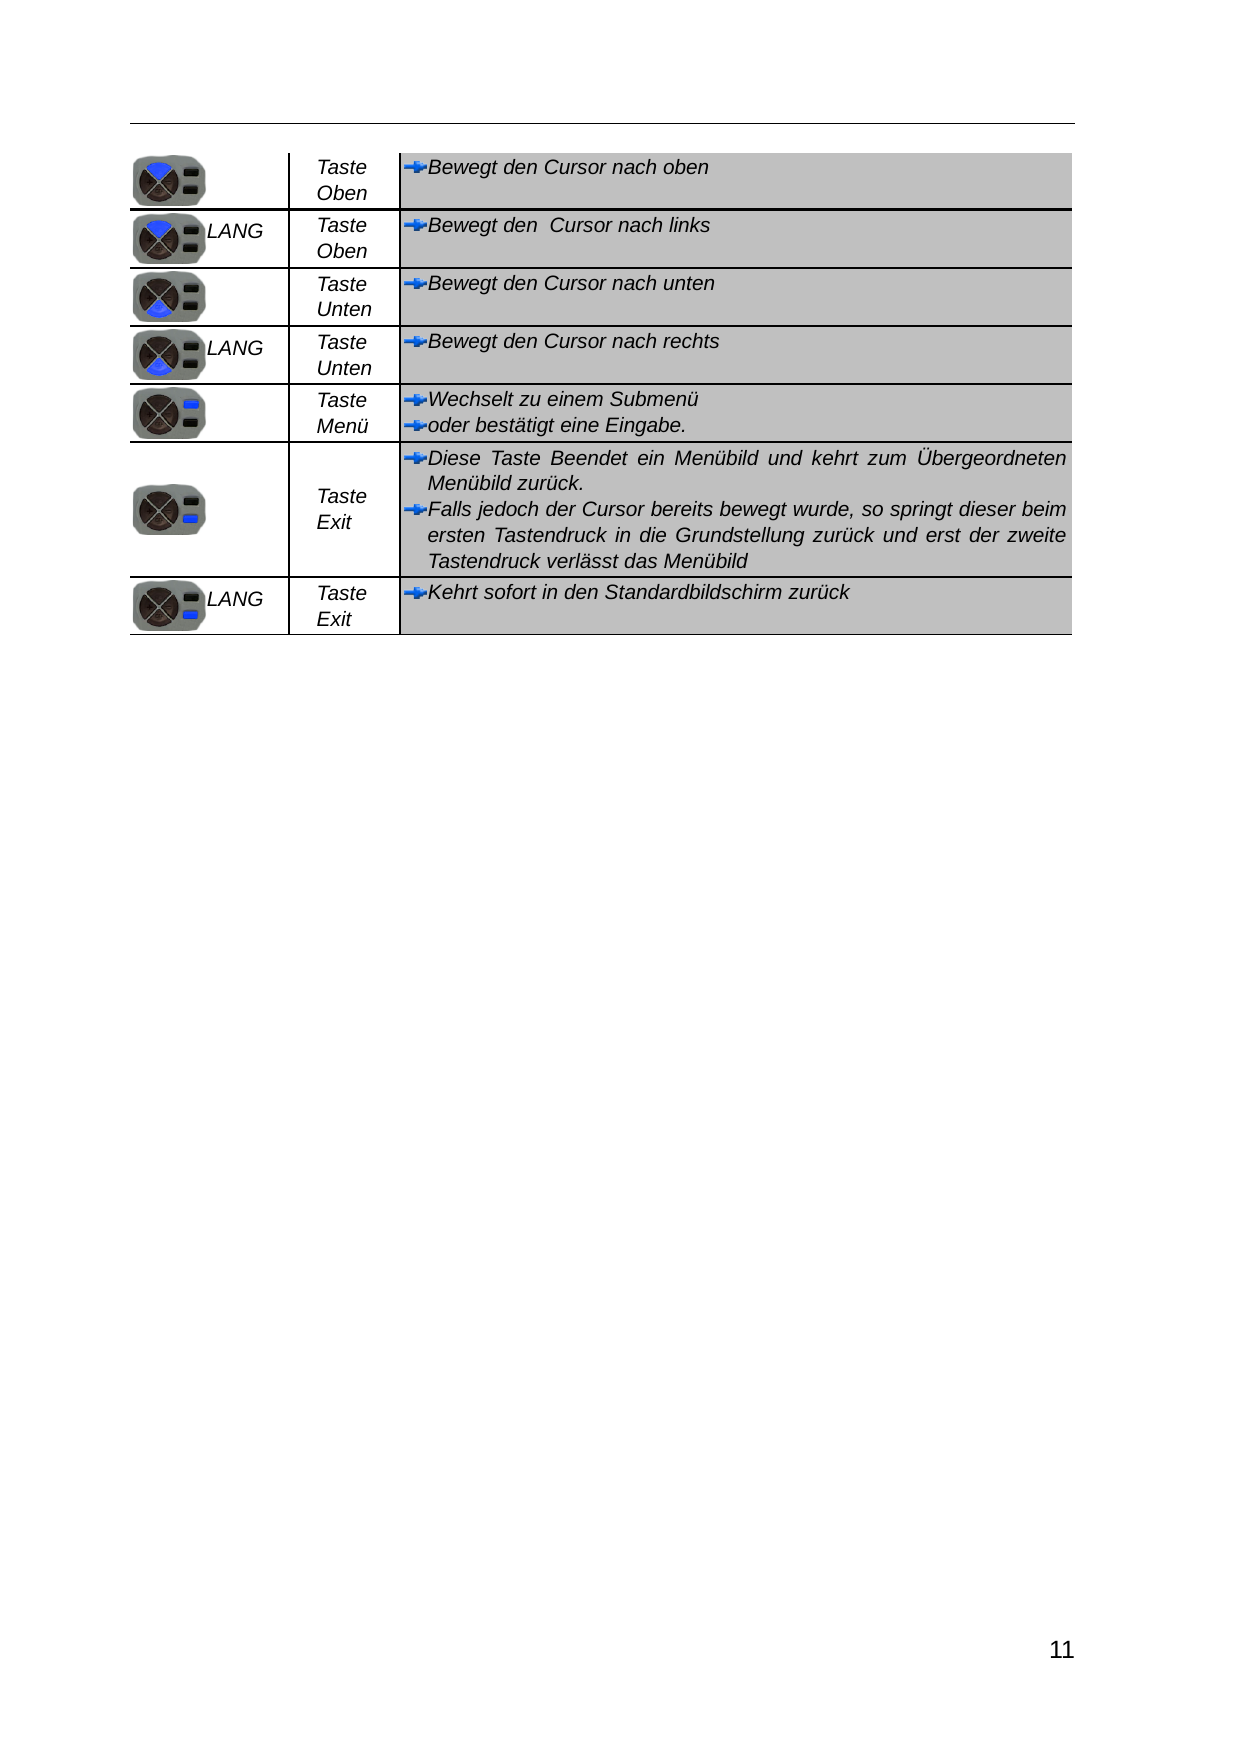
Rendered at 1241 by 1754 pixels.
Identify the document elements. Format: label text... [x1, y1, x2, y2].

table_cell LANG [130, 578, 288, 634]
picture [132, 580, 207, 631]
table_cell LANG [130, 211, 288, 267]
table_cell Taste Oben [290, 153, 399, 208]
table_cell Diese Taste Beendet ein Menübild und kehrt zum Übergeordneten Menübild zurück. Falls jedoch der Cursor bereits bewegt wurde, so springt dieser beim ersten Tastendruck in die Grundstellung zurück und erst der zweite Tastendruck verlässt das Menübild [401, 443, 1072, 576]
table_cell Taste Oben [290, 211, 399, 267]
picture [132, 213, 207, 264]
table_cell Kehrt sofort in den Standardbildschirm zurück [401, 578, 1072, 634]
table_cell [130, 153, 288, 208]
table_cell Bewegt den Cursor nach links [401, 211, 1072, 267]
picture [132, 155, 207, 206]
picture [404, 278, 427, 289]
table_cell Bewegt den Cursor nach unten [401, 269, 1072, 325]
table_cell [130, 443, 288, 576]
picture [404, 336, 427, 347]
table_cell Taste Menü [290, 385, 399, 441]
table_cell Taste Unten [290, 327, 399, 383]
picture [404, 394, 427, 406]
picture [404, 452, 427, 464]
table_cell Bewegt den Cursor nach rechts [401, 327, 1072, 383]
table_cell Wechselt zu einem Submenü oder bestätigt eine Eingabe. [401, 385, 1072, 441]
picture [404, 587, 427, 599]
picture [132, 329, 207, 380]
table_cell LANG [130, 327, 288, 383]
table_cell [130, 269, 288, 325]
table_cell Bewegt den Cursor nach oben [401, 153, 1072, 208]
picture [404, 161, 427, 173]
table_cell Taste Exit [290, 443, 399, 576]
picture [132, 271, 207, 322]
table_cell Taste Unten [290, 269, 399, 325]
picture [404, 504, 427, 515]
table_cell [130, 385, 288, 441]
picture [132, 484, 207, 535]
picture [404, 219, 427, 231]
table_cell Taste Exit [290, 578, 399, 634]
picture [132, 387, 207, 439]
picture [404, 420, 427, 431]
